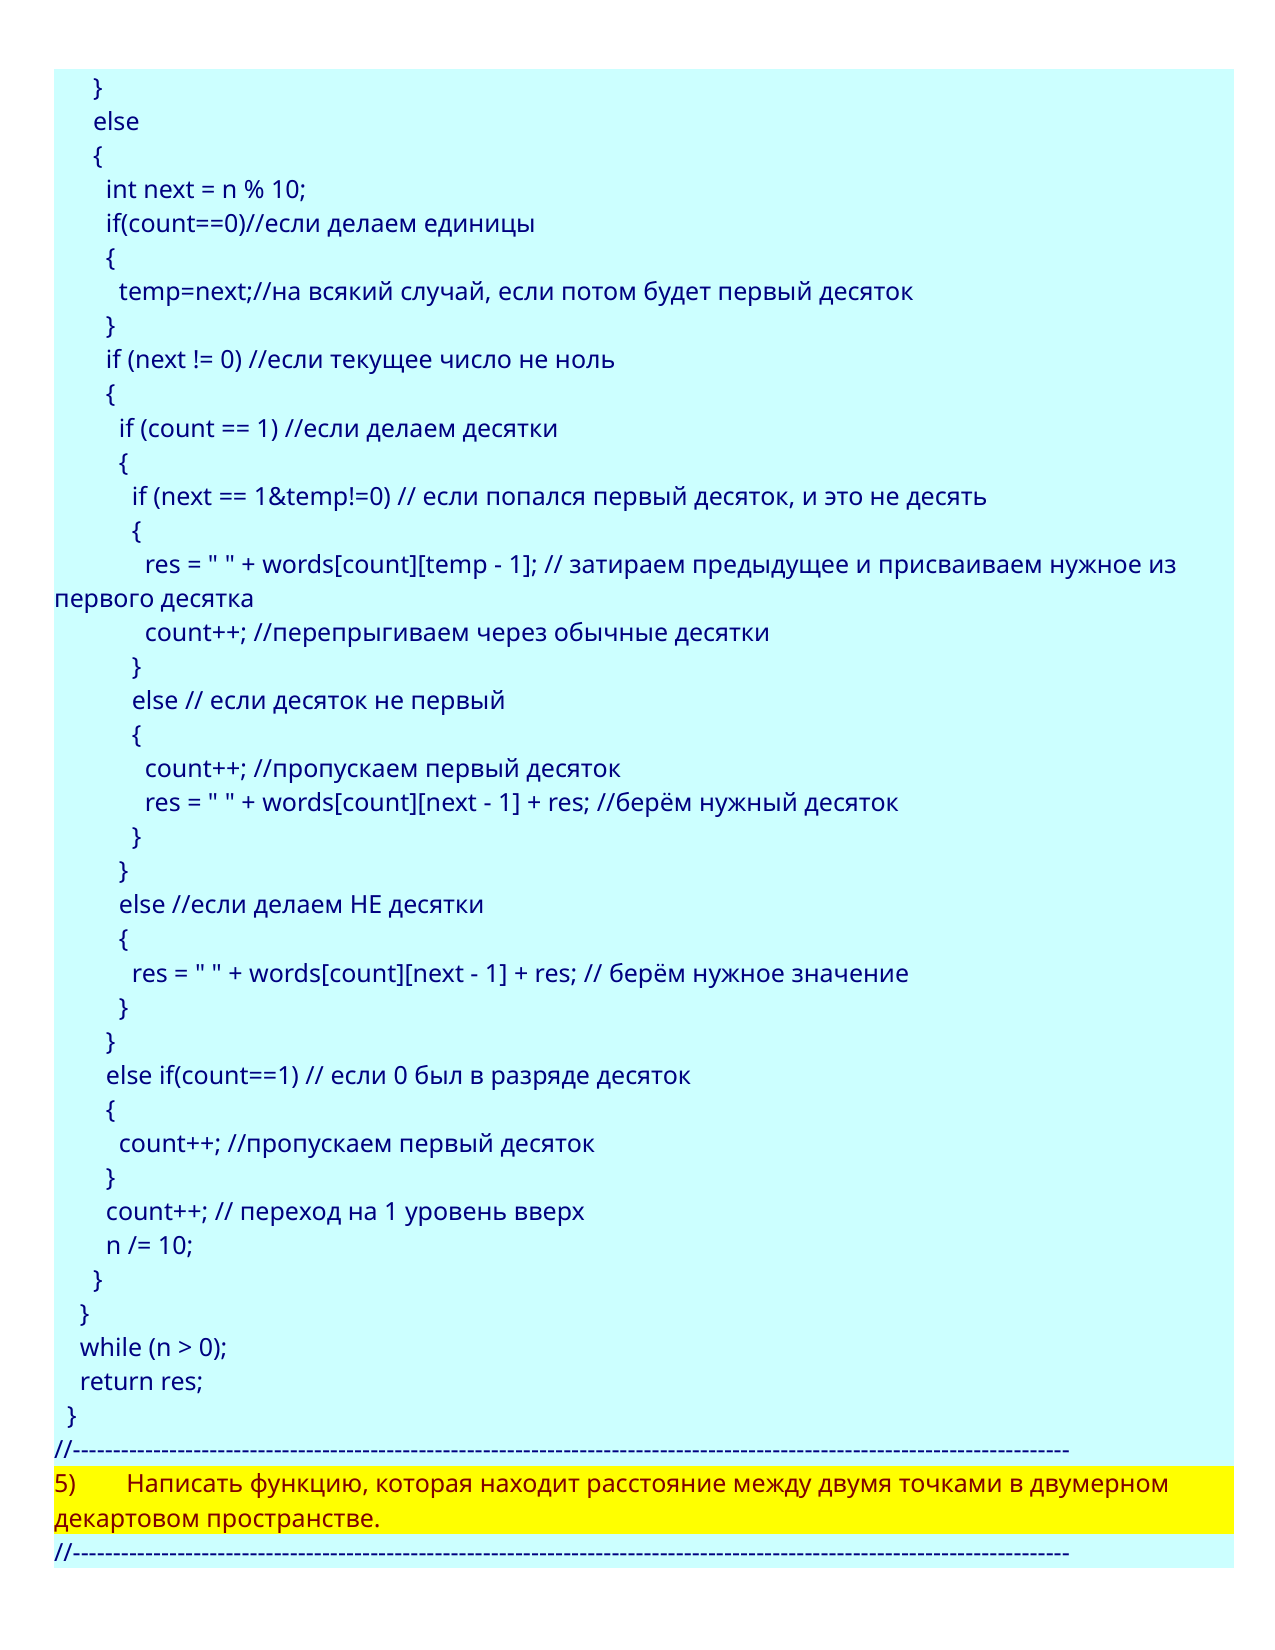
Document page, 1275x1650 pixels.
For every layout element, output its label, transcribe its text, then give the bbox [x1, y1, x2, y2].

list res = " " + words[count][next - 1] + res; // берём нужное значение [54, 955, 1234, 989]
list return res; [54, 1364, 1234, 1398]
list } [54, 819, 1234, 853]
list temp=next;//на всякий случай, если потом будет первый десяток [54, 274, 1234, 308]
list } [54, 1296, 1234, 1330]
list { [54, 138, 1234, 172]
list n /= 10; [54, 1228, 1234, 1262]
list } [54, 1398, 1234, 1432]
list //---------------------------------------------------------------------------------------------------------------------------- [54, 1432, 1234, 1466]
list else //если делаем НЕ десятки [54, 887, 1234, 921]
list { [54, 444, 1234, 478]
list if(count==0)//если делаем единицы [54, 206, 1234, 240]
list res = " " + words[count][temp - 1]; // затираем предыдущее и присваиваем нужное из первого десятка [54, 546, 1234, 614]
list { [54, 717, 1234, 751]
list count++; //перепрыгиваем через обычные десятки [54, 614, 1234, 649]
list } [54, 308, 1234, 342]
list if (count == 1) //если делаем десятки [54, 410, 1234, 444]
list while (n > 0); [54, 1330, 1234, 1364]
list { [54, 512, 1234, 546]
list } [54, 989, 1234, 1023]
list else // если десяток не первый [54, 683, 1234, 717]
list count++; // переход на 1 уровень вверх [54, 1194, 1234, 1228]
list } [54, 853, 1234, 887]
list if (next != 0) //если текущее число не ноль [54, 342, 1234, 376]
list } [54, 1159, 1234, 1194]
list } [54, 69, 1234, 104]
list { [54, 240, 1234, 274]
list else [54, 104, 1234, 138]
list if (next == 1&temp!=0) // если попался первый десяток, и это не десять [54, 478, 1234, 512]
list { [54, 376, 1234, 410]
list Написать функцию, которая находит расстояние между двумя точками в двумерном декартовом пространстве. [54, 1466, 1234, 1534]
list } [54, 1262, 1234, 1296]
list } [54, 1023, 1234, 1057]
list res = " " + words[count][next - 1] + res; //берём нужный десяток [54, 785, 1234, 819]
list { [54, 1091, 1234, 1126]
list } [54, 649, 1234, 683]
list { [54, 921, 1234, 955]
list else if(count==1) // если 0 был в разряде десяток [54, 1057, 1234, 1091]
list count++; //пропускаем первый десяток [54, 751, 1234, 785]
list int next = n % 10; [54, 172, 1234, 206]
list count++; //пропускаем первый десяток [54, 1126, 1234, 1159]
list //---------------------------------------------------------------------------------------------------------------------------- [54, 1534, 1234, 1568]
